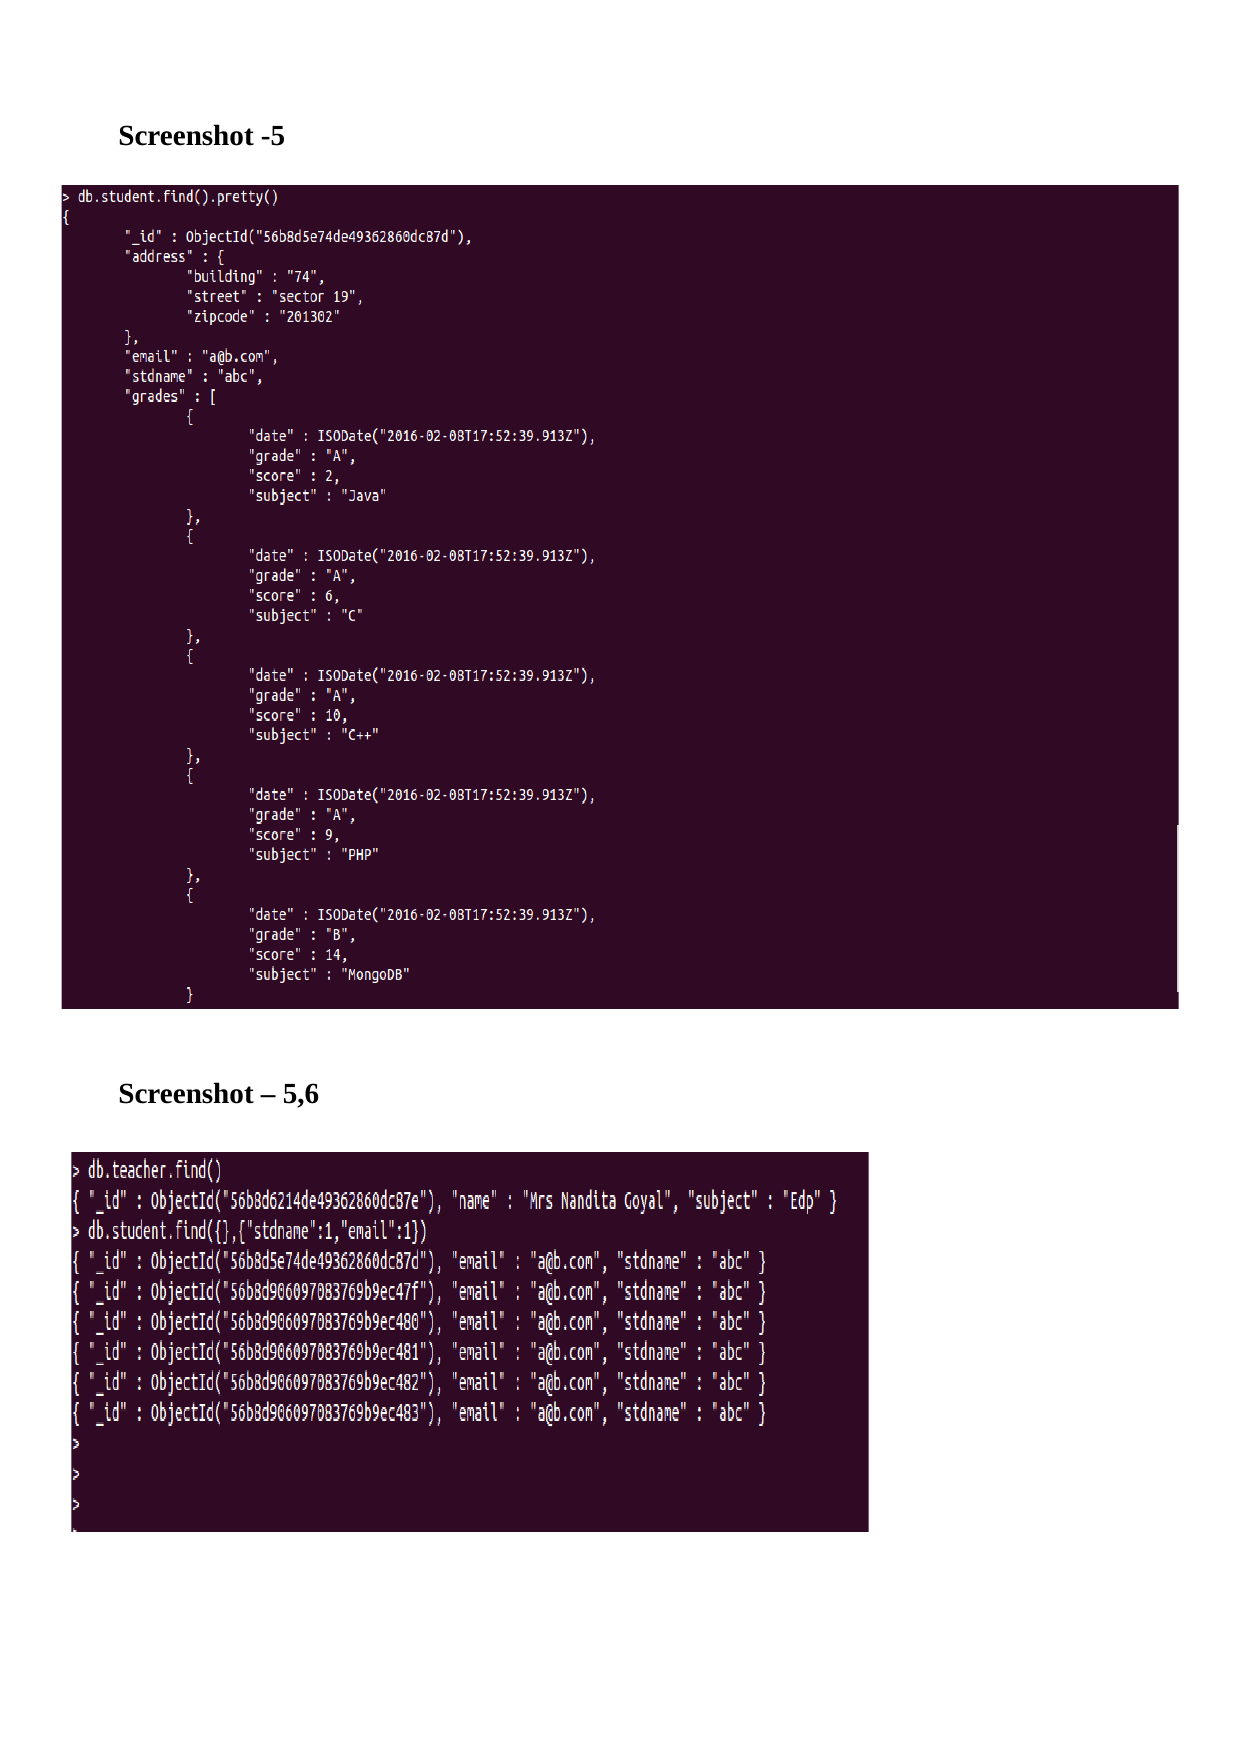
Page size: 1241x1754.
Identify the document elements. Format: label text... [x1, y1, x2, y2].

text Screenshot -5 [118, 118, 1122, 152]
text Screenshot – 5,6 [118, 1076, 1122, 1109]
picture [61, 185, 1179, 1009]
